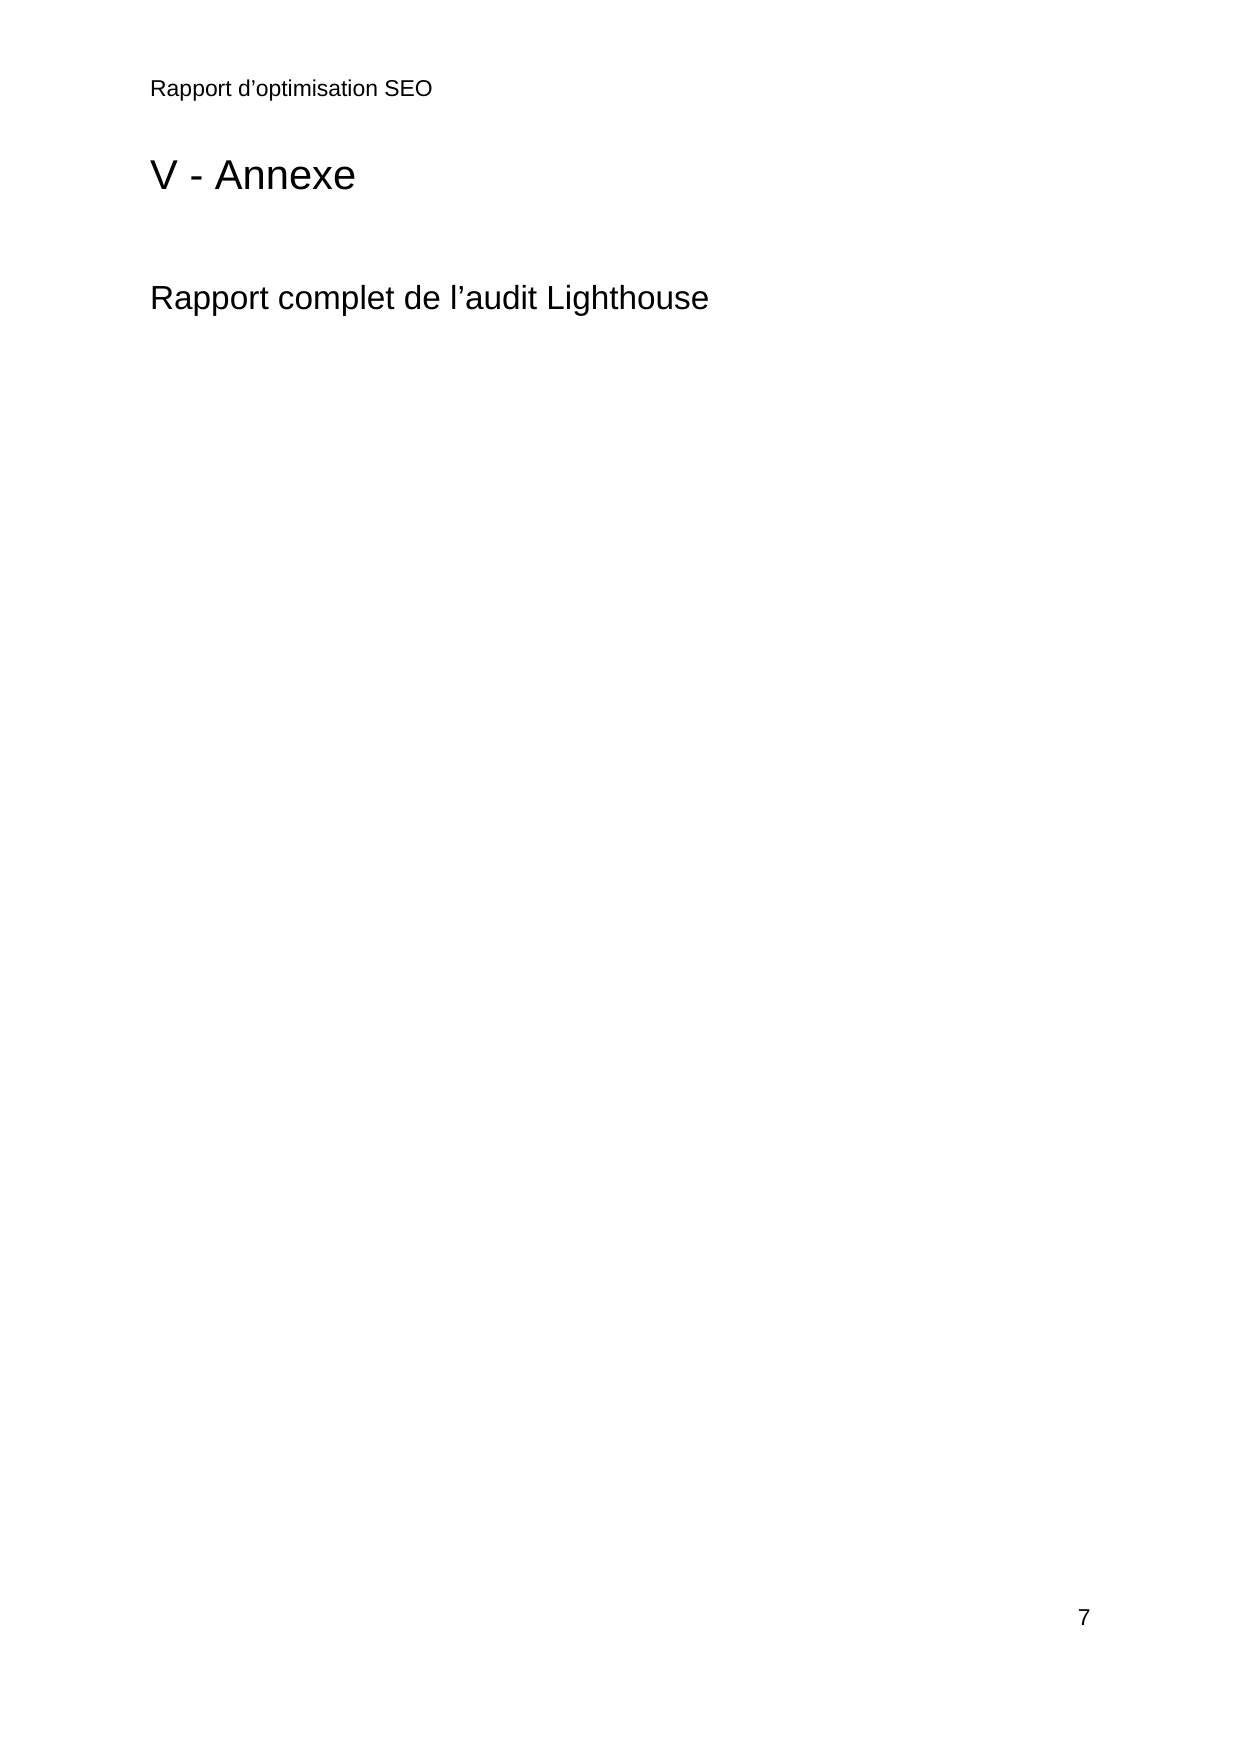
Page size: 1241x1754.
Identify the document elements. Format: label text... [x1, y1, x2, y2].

subtitle V - Annexe [150, 150, 1090, 198]
subtitle Rapport complet de l’audit Lighthouse [150, 278, 1090, 317]
